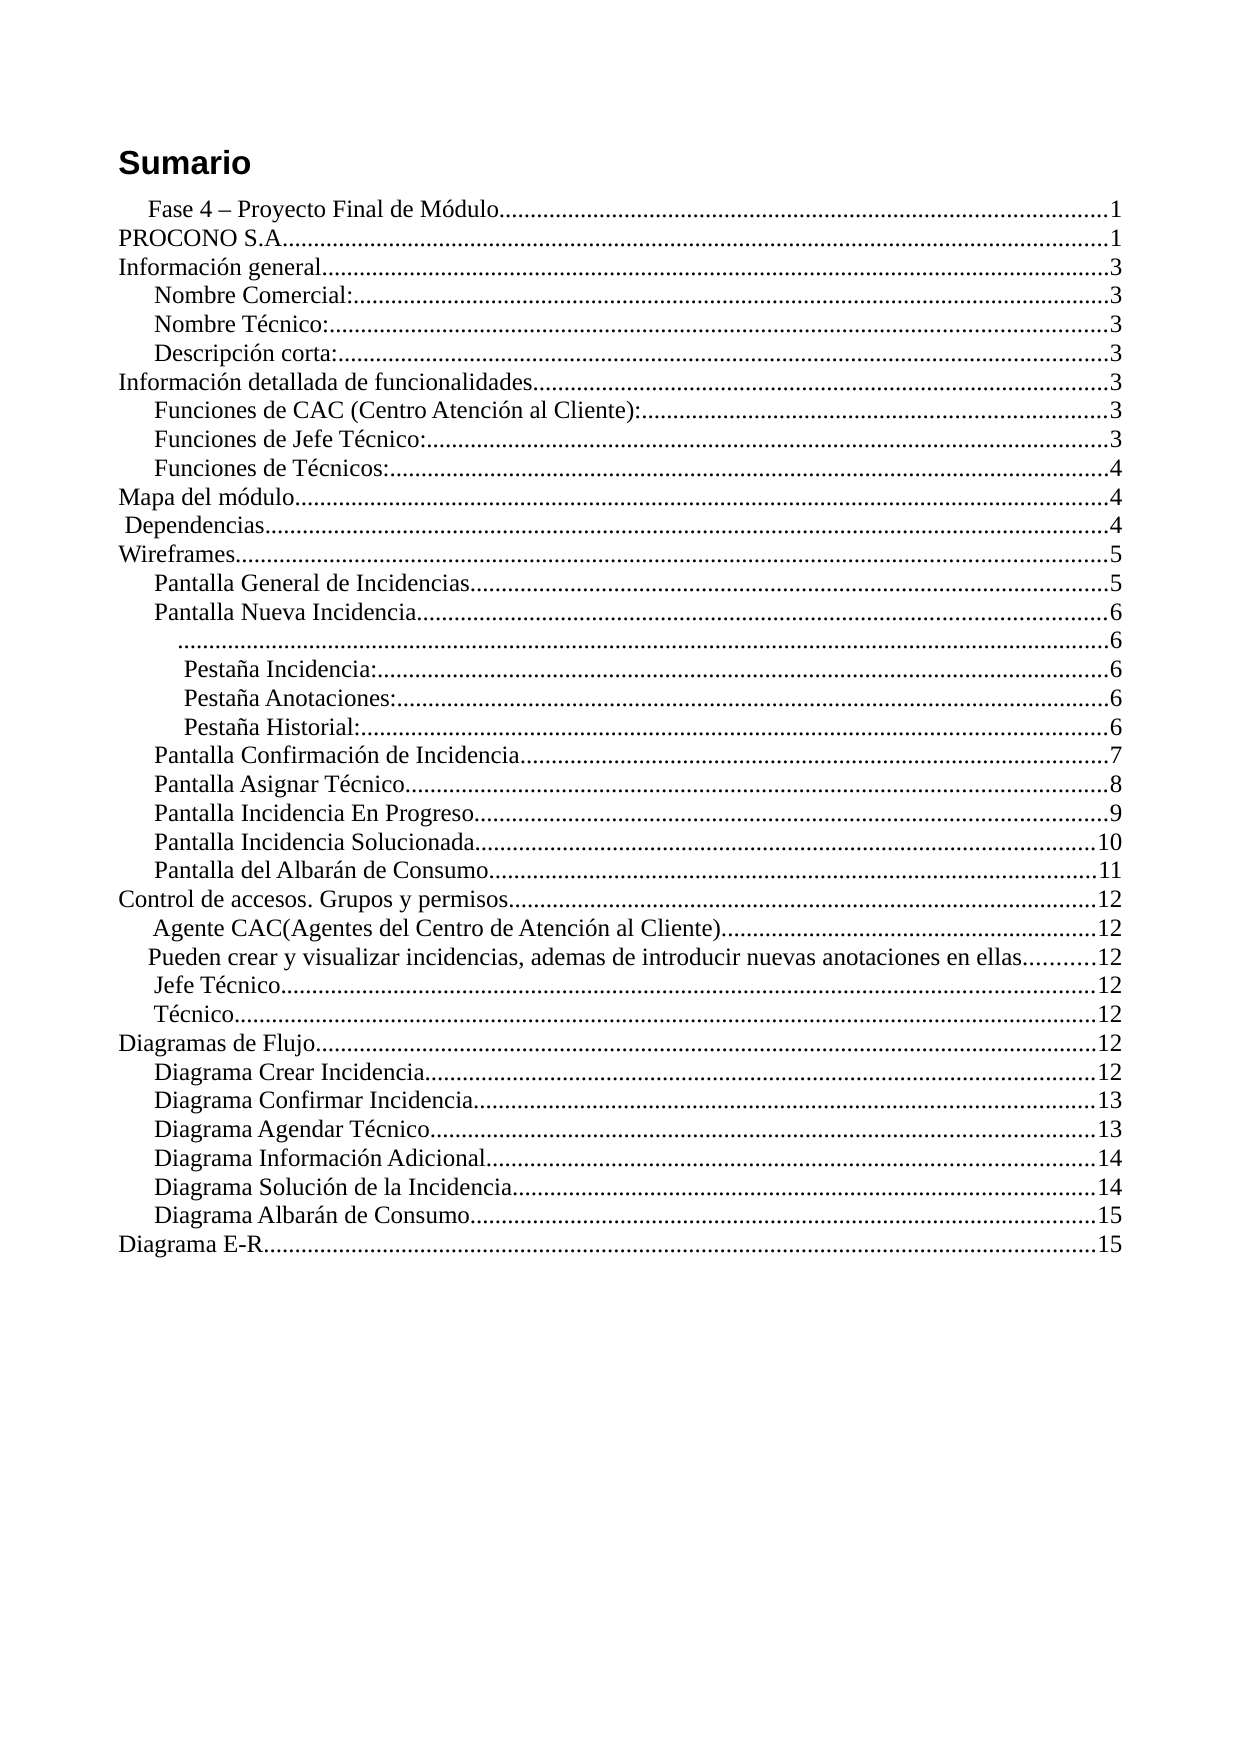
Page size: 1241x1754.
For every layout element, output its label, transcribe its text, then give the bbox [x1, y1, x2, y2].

text Agente CAC(Agentes del Centro de Atención al Cliente). 12 [148, 913, 1122, 942]
text Fase 4 – Proyecto Final de Módulo 1 [148, 194, 1122, 223]
text Jefe Técnico. 12 [148, 970, 1122, 999]
text Pantalla Nueva Incidencia. 6 [148, 597, 1122, 625]
text Diagrama E-R 15 [118, 1229, 1122, 1258]
text Pantalla Incidencia En Progreso 9 [148, 798, 1122, 827]
text Nombre Técnico: 3 [148, 309, 1122, 338]
text Pantalla Confirmación de Incidencia. 7 [148, 740, 1122, 769]
text Wireframes. 5 [118, 539, 1122, 568]
text Diagrama Confirmar Incidencia. 13 [148, 1085, 1122, 1114]
text PROCONO S.A. 1 [118, 223, 1122, 252]
text Diagrama Solución de la Incidencia 14 [148, 1172, 1122, 1200]
text Diagrama Agendar Técnico 13 [148, 1114, 1122, 1143]
text Funciones de CAC (Centro Atención al Cliente): 3 [148, 395, 1122, 424]
text Información general. 3 [118, 252, 1122, 280]
text Nombre Comercial: 3 [148, 280, 1122, 309]
text Diagrama Crear Incidencia. 12 [148, 1057, 1122, 1085]
text Dependencias. 4 [118, 510, 1122, 539]
text Pantalla General de Incidencias. 5 [148, 568, 1122, 597]
text Diagrama Información Adicional 14 [148, 1143, 1122, 1172]
text Pantalla Asignar Técnico 8 [148, 769, 1122, 798]
text Funciones de Jefe Técnico: 3 [148, 424, 1122, 453]
text Pestaña Historial: 6 [177, 712, 1122, 740]
text 6 [177, 625, 1122, 654]
text Diagramas de Flujo. 12 [118, 1028, 1122, 1057]
text Pantalla Incidencia Solucionada 10 [148, 827, 1122, 855]
text Pestaña Incidencia: 6 [177, 654, 1122, 683]
subtitle Sumario [118, 143, 1122, 182]
text Pueden crear y visualizar incidencias, ademas de introducir nuevas anotaciones en ellas. 12 [148, 942, 1122, 970]
text Funciones de Técnicos: 4 [148, 453, 1122, 482]
text Pantalla del Albarán de Consumo 11 [148, 855, 1122, 884]
text Descripción corta: 3 [148, 338, 1122, 367]
text Mapa del módulo. 4 [118, 482, 1122, 510]
text Pestaña Anotaciones: 6 [177, 683, 1122, 712]
text Técnico. 12 [148, 999, 1122, 1028]
text Información detallada de funcionalidades. 3 [118, 367, 1122, 395]
text Diagrama Albarán de Consumo 15 [148, 1200, 1122, 1229]
text Control de accesos. Grupos y permisos. 12 [118, 884, 1122, 913]
